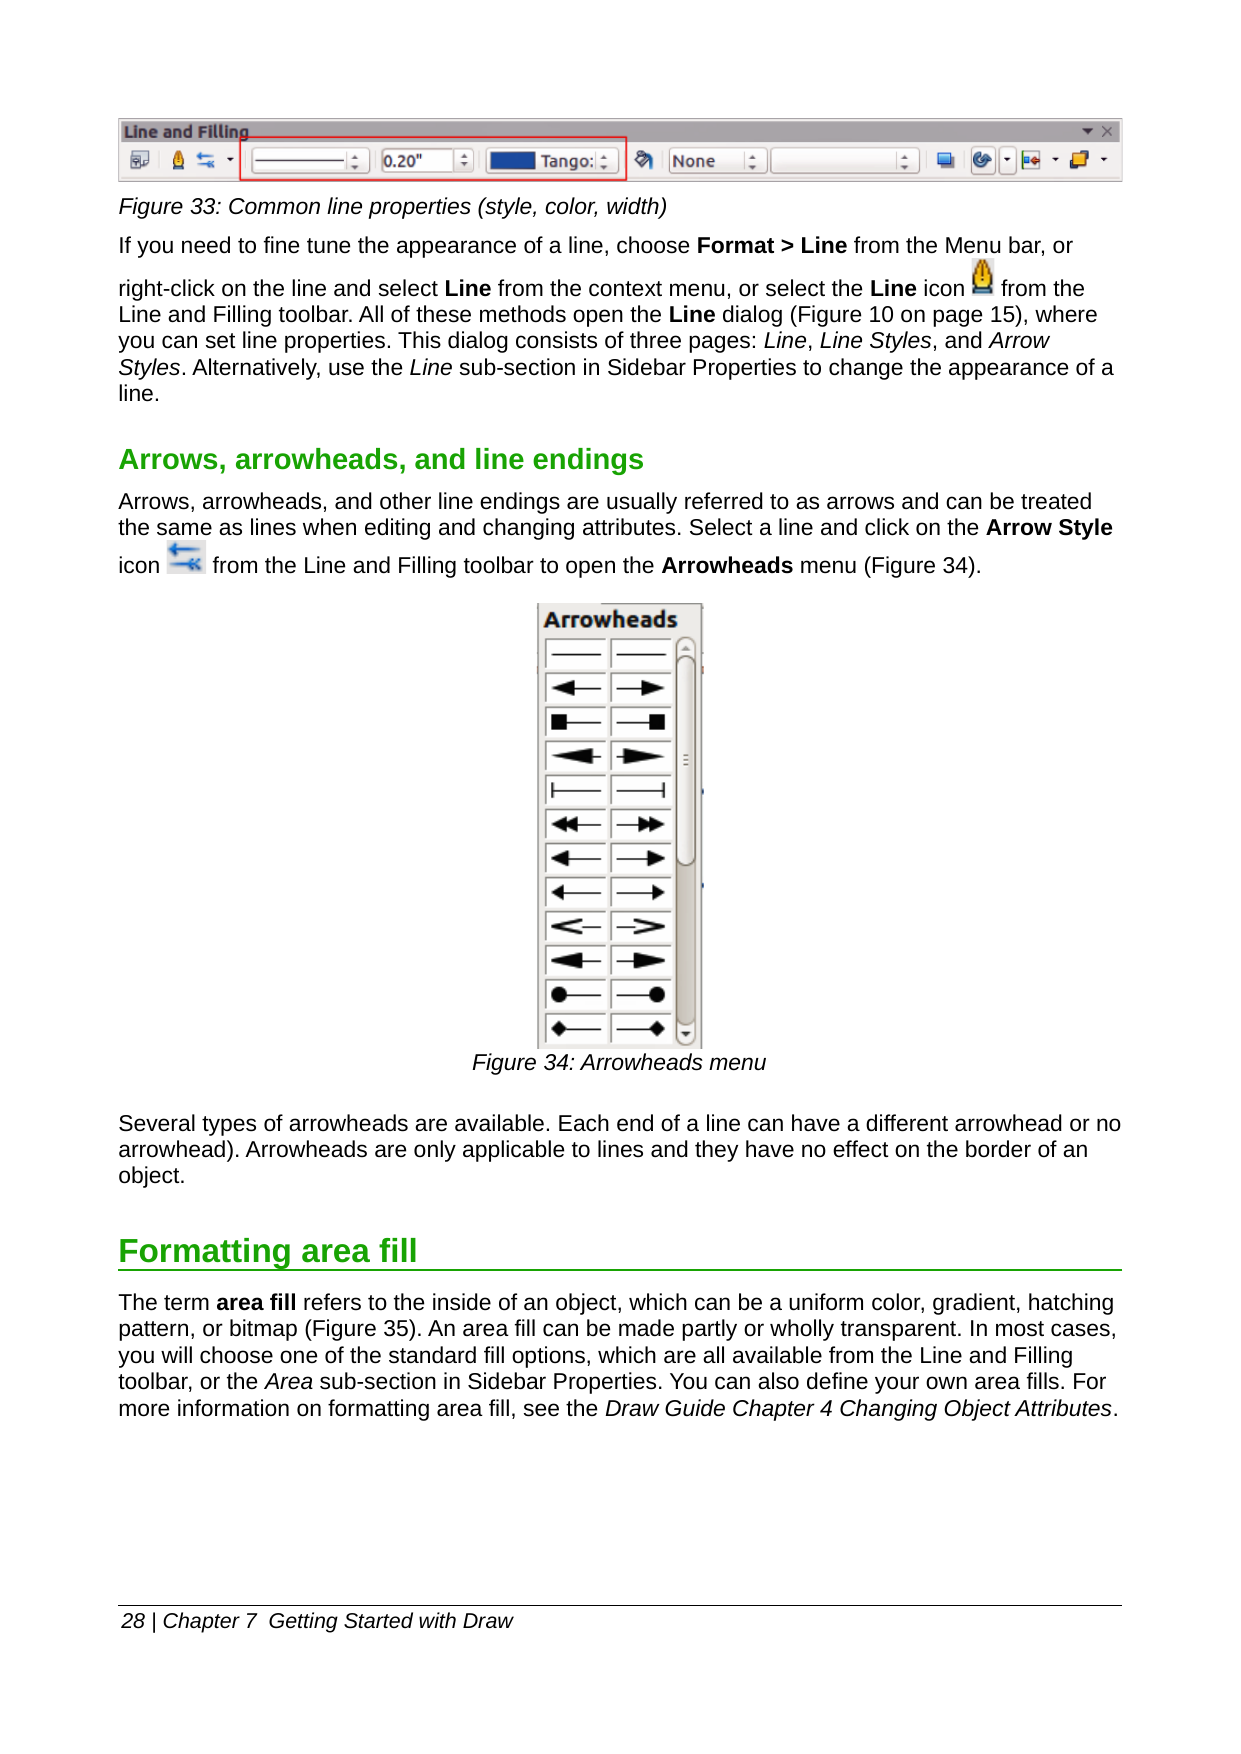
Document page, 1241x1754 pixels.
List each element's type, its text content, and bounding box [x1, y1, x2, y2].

text The term area fill refers to the inside of an object, which can be a uniform color, gradient, hatching pattern, or bitmap (Figure 35). An area fill can be made partly or wholly transparent. In most cases, you will choose one of the standard fill options, which are all available from the Line and Filling toolbar, or the Area sub-section in Sidebar Properties. You can also define your own area fills. For more information on formatting area fill, see the Draw Guide Chapter 4 Changing Object Attributes. [118, 1289, 1122, 1421]
picture [166, 540, 207, 574]
picture [536, 603, 704, 1049]
subtitle Formatting area fill [118, 1231, 1122, 1269]
text Figure 33: Common line properties (style, color, width) [118, 193, 1122, 220]
text Arrows, arrowheads, and other line endings are usually referred to as arrows and can be treated the same as lines when editing and changing attributes. Select a line and click on the Arrow Style icon from the Line and Filling toolbar to open the Arrowheads menu (Figure 34). [118, 488, 1122, 579]
text If you need to fine tune the appearance of a line, choose Format > Line from the Menu bar, or right-click on the line and select Line from the context menu, or select the Line icon from the Line and Filling toolbar. All of these methods open the Line dialog (Figure 10 on page 15), where you can set line properties. This dialog consists of three pages: Line, Line Styles, and Arrow Styles. Alternatively, use the Line sub-section in Sidebar Properties to change the appearance of a line. [118, 232, 1122, 406]
text Figure 34: Arrowheads menu [456, 1049, 785, 1075]
picture [118, 118, 1123, 182]
picture [971, 258, 995, 296]
text Several types of arrowheads are available. Each end of a line can have a different arrowhead or no arrowhead). Arrowheads are only applicable to lines and they have no effect on the border of an object. [118, 1110, 1122, 1189]
subtitle Arrows, arrowheads, and line endings [118, 442, 1122, 476]
